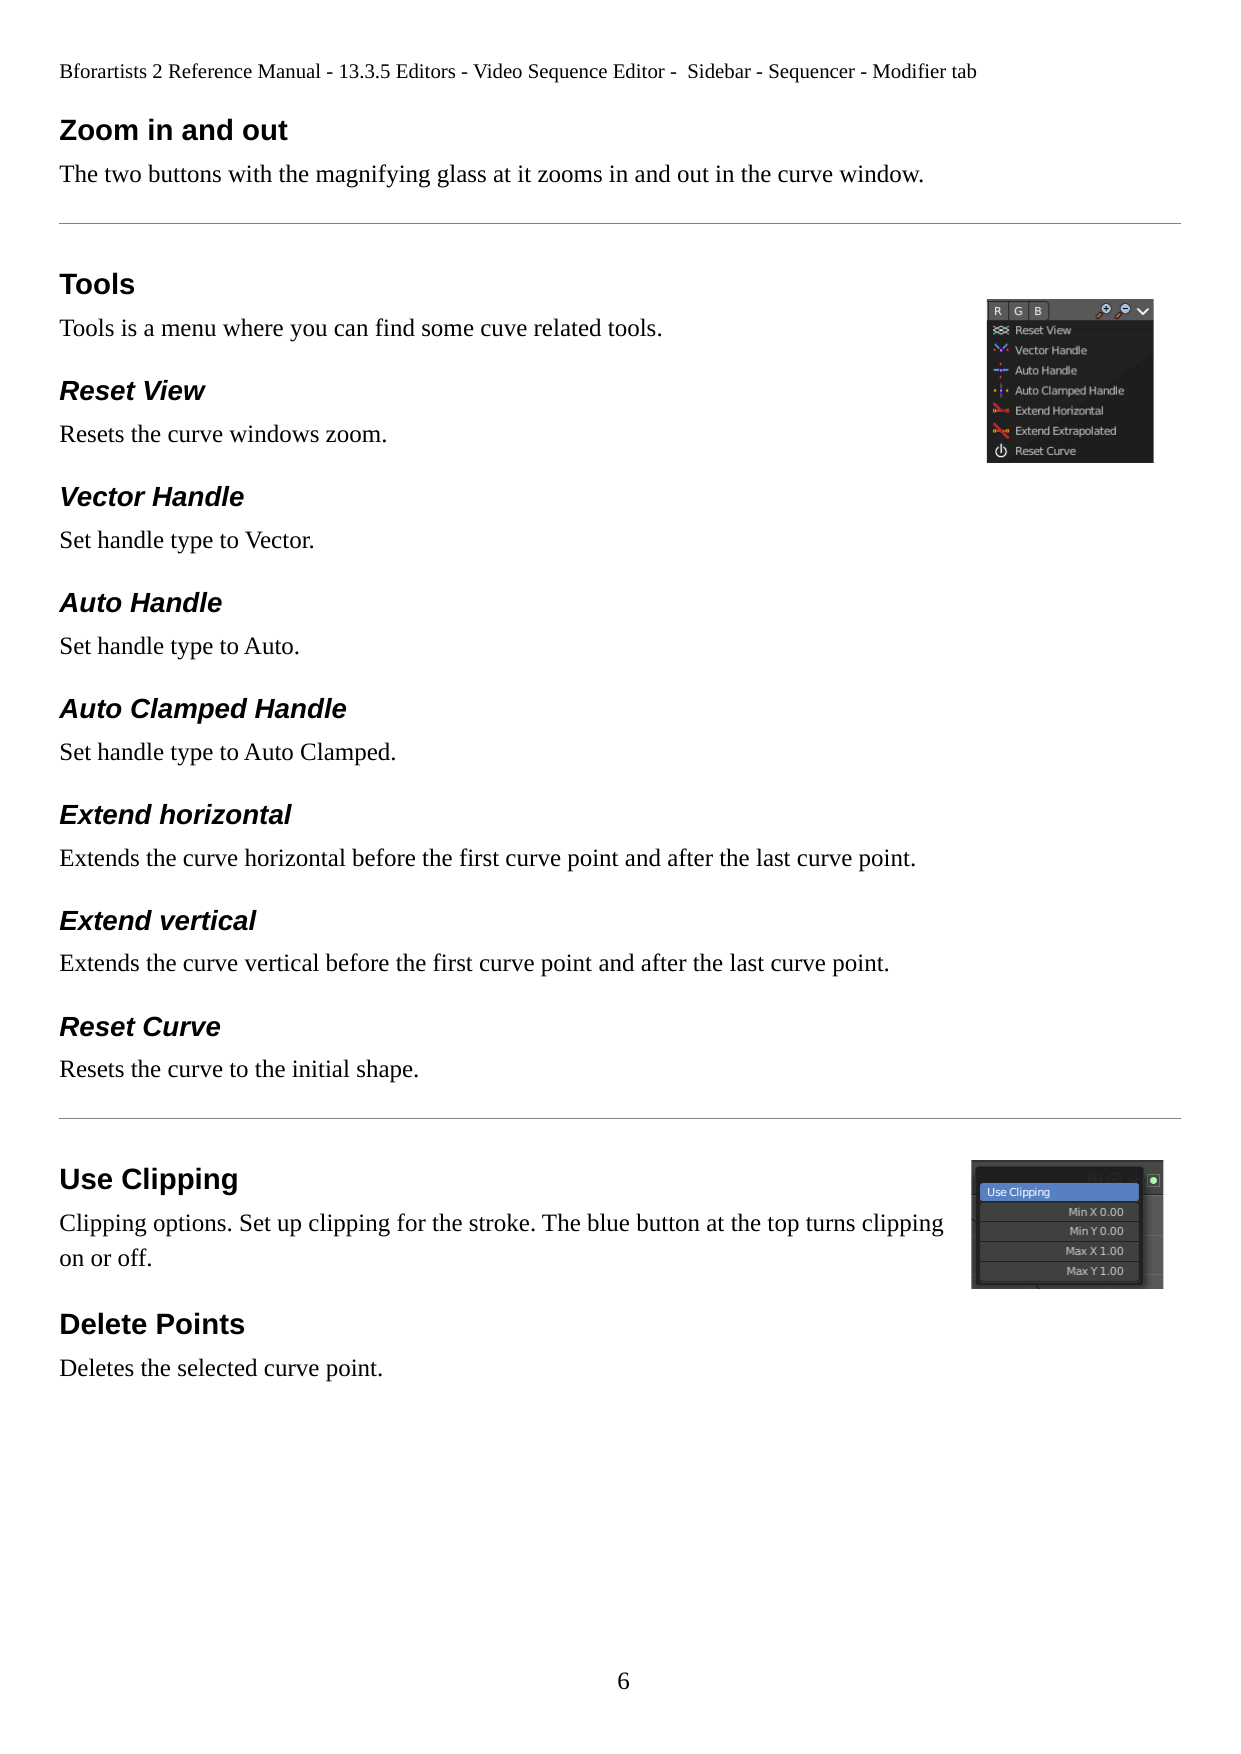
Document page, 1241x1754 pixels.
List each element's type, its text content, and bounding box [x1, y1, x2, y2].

text Deletes the selected curve point. [59, 1353, 1181, 1382]
subtitle Zoom in and out [59, 113, 1181, 146]
text Extends the curve horizontal before the first curve point and after the last curve point. [59, 843, 1181, 871]
picture [986, 299, 1154, 463]
text Tools is a menu where you can find some cuve related tools. [59, 313, 986, 342]
subtitle Extend vertical [59, 904, 1181, 936]
subtitle Reset Curve [59, 1010, 1181, 1042]
text Resets the curve windows zoom. [59, 419, 986, 448]
subtitle Vector Handle [59, 480, 1181, 512]
text Resets the curve to the initial shape. [59, 1054, 1181, 1083]
subtitle Delete Points [59, 1307, 1181, 1340]
subtitle Auto Handle [59, 586, 1181, 618]
text The two buttons with the magnifying glass at it zooms in and out in the curve window. [59, 159, 1181, 188]
subtitle [1154, 374, 1181, 406]
subtitle Auto Clamped Handle [59, 692, 1181, 724]
subtitle [1164, 1162, 1181, 1196]
subtitle Extend horizontal [59, 798, 1181, 830]
subtitle Reset View [59, 374, 986, 406]
text Set handle type to Auto. [59, 631, 1181, 659]
subtitle Tools [59, 267, 1181, 300]
subtitle Use Clipping [59, 1162, 971, 1196]
text Set handle type to Auto Clamped. [59, 737, 1181, 765]
picture [971, 1160, 1164, 1289]
text Clipping options. Set up clipping for the stroke. The blue button at the top turns clipping on or off. [59, 1208, 971, 1272]
text [1154, 419, 1181, 448]
text Extends the curve vertical before the first curve point and after the last curve point. [59, 948, 1181, 977]
text Set handle type to Vector. [59, 525, 1181, 553]
